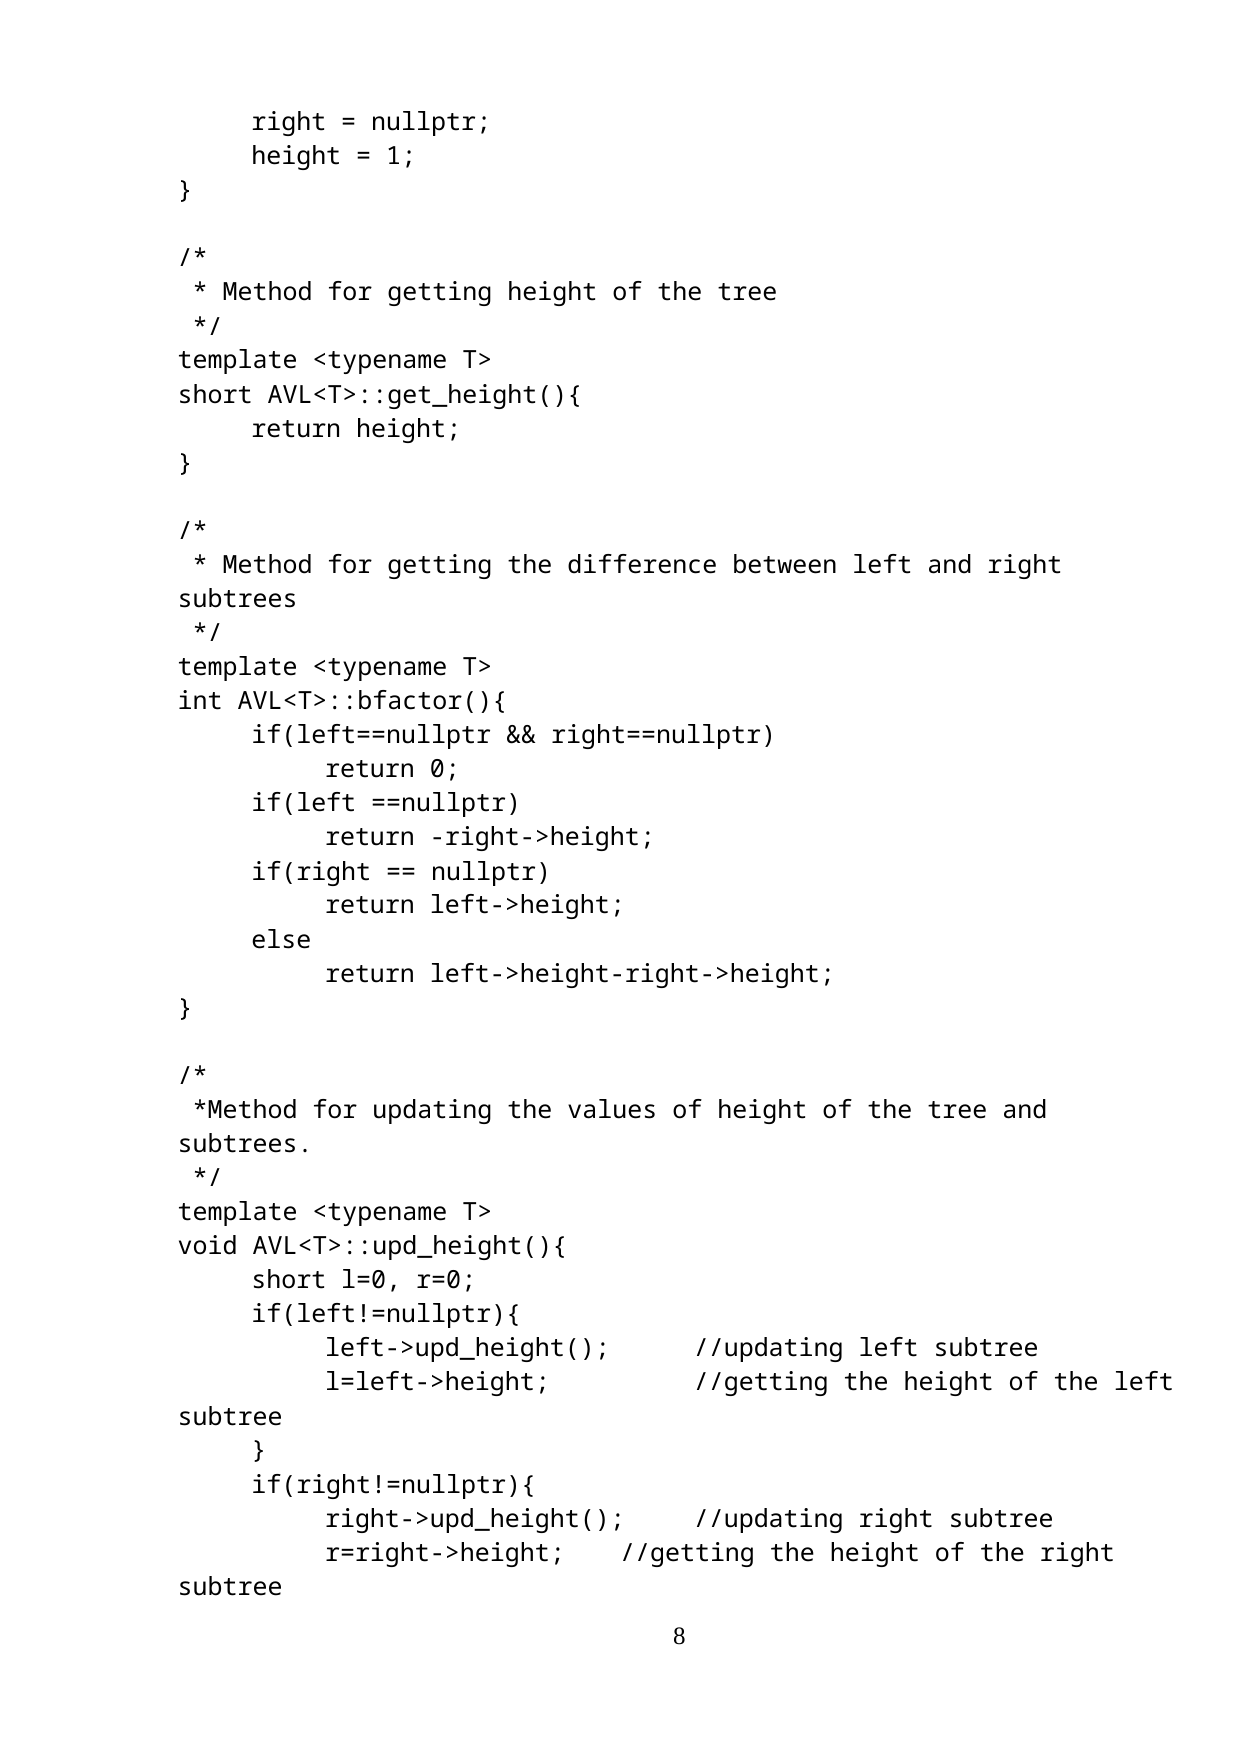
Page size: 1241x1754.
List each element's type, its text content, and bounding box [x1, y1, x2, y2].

text return left->height; [177, 887, 1181, 921]
text right = nullptr; [177, 104, 1181, 138]
text */ [177, 308, 1181, 342]
text } [177, 444, 1181, 478]
text return -right->height; [177, 819, 1181, 853]
text if(right!=nullptr){ [177, 1466, 1181, 1500]
text else [177, 921, 1181, 955]
text return 0; [177, 751, 1181, 785]
text return height; [177, 410, 1181, 444]
text * Method for getting the difference between left and right subtrees [177, 547, 1181, 615]
text *Method for updating the values of height of the tree and subtrees. [177, 1092, 1181, 1160]
text template <typename T> [177, 342, 1181, 376]
text } [177, 989, 1181, 1023]
text if(left==nullptr && right==nullptr) [177, 717, 1181, 751]
text * Method for getting height of the tree [177, 274, 1181, 308]
text short l=0, r=0; [177, 1262, 1181, 1296]
text r=right->height; //getting the height of the right subtree [177, 1534, 1181, 1602]
text void AVL<T>::upd_height(){ [177, 1228, 1181, 1262]
text return left->height-right->height; [177, 955, 1181, 989]
text /* [177, 1057, 1181, 1092]
text l=left->height; //getting the height of the left subtree [177, 1364, 1181, 1432]
text } [177, 172, 1181, 206]
text short AVL<T>::get_height(){ [177, 376, 1181, 410]
text height = 1; [177, 138, 1181, 172]
text left->upd_height(); //updating left subtree [177, 1330, 1181, 1364]
text /* [177, 240, 1181, 274]
text template <typename T> [177, 649, 1181, 683]
text right->upd_height(); //updating right subtree [177, 1500, 1181, 1534]
text int AVL<T>::bfactor(){ [177, 683, 1181, 717]
text template <typename T> [177, 1194, 1181, 1228]
text if(left!=nullptr){ [177, 1296, 1181, 1330]
text if(right == nullptr) [177, 853, 1181, 887]
text */ [177, 1160, 1181, 1194]
text /* [177, 512, 1181, 547]
text */ [177, 615, 1181, 649]
text if(left ==nullptr) [177, 785, 1181, 819]
text } [177, 1432, 1181, 1466]
